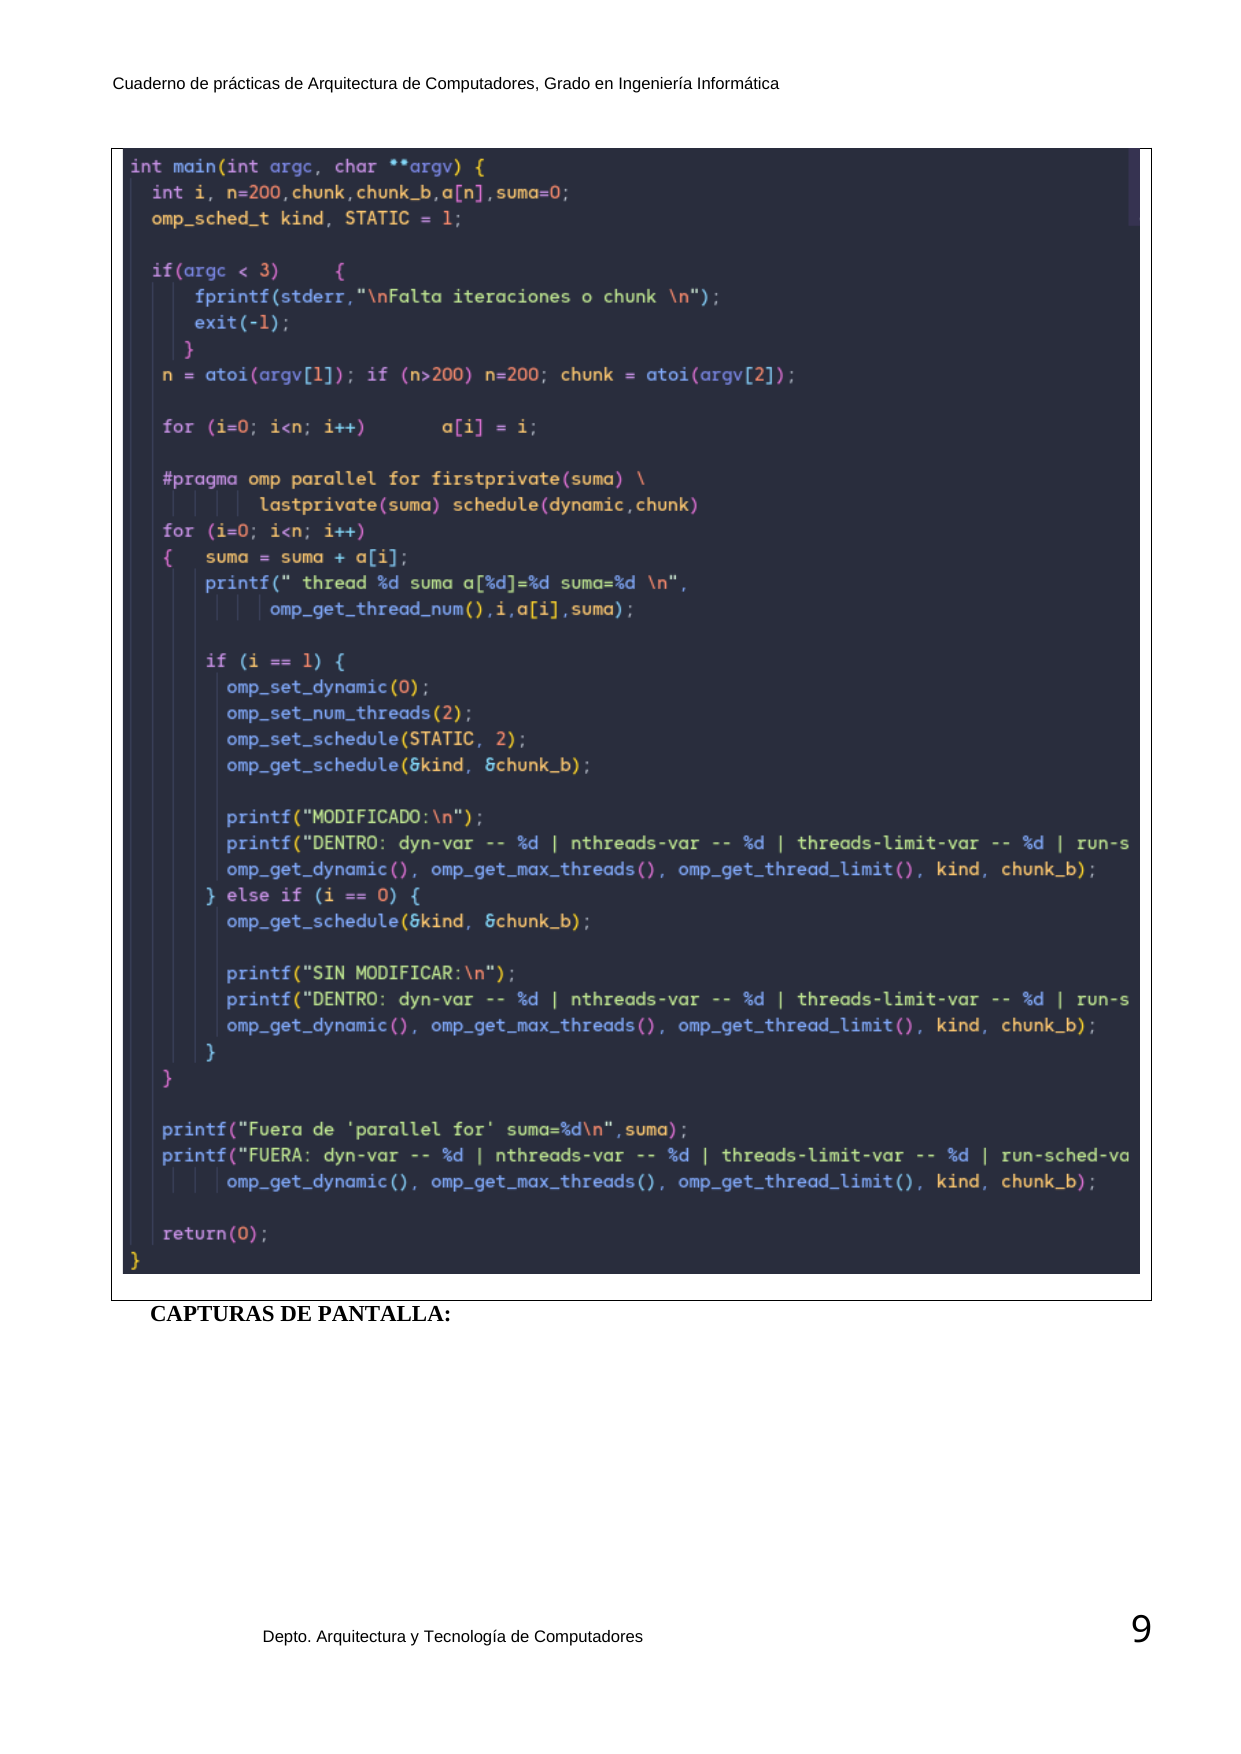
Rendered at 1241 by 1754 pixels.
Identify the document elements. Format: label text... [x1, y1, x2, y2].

table_header [112, 149, 1151, 1299]
picture [122, 148, 1140, 1274]
text CAPTURAS DE PANTALLA: [150, 1301, 1152, 1327]
